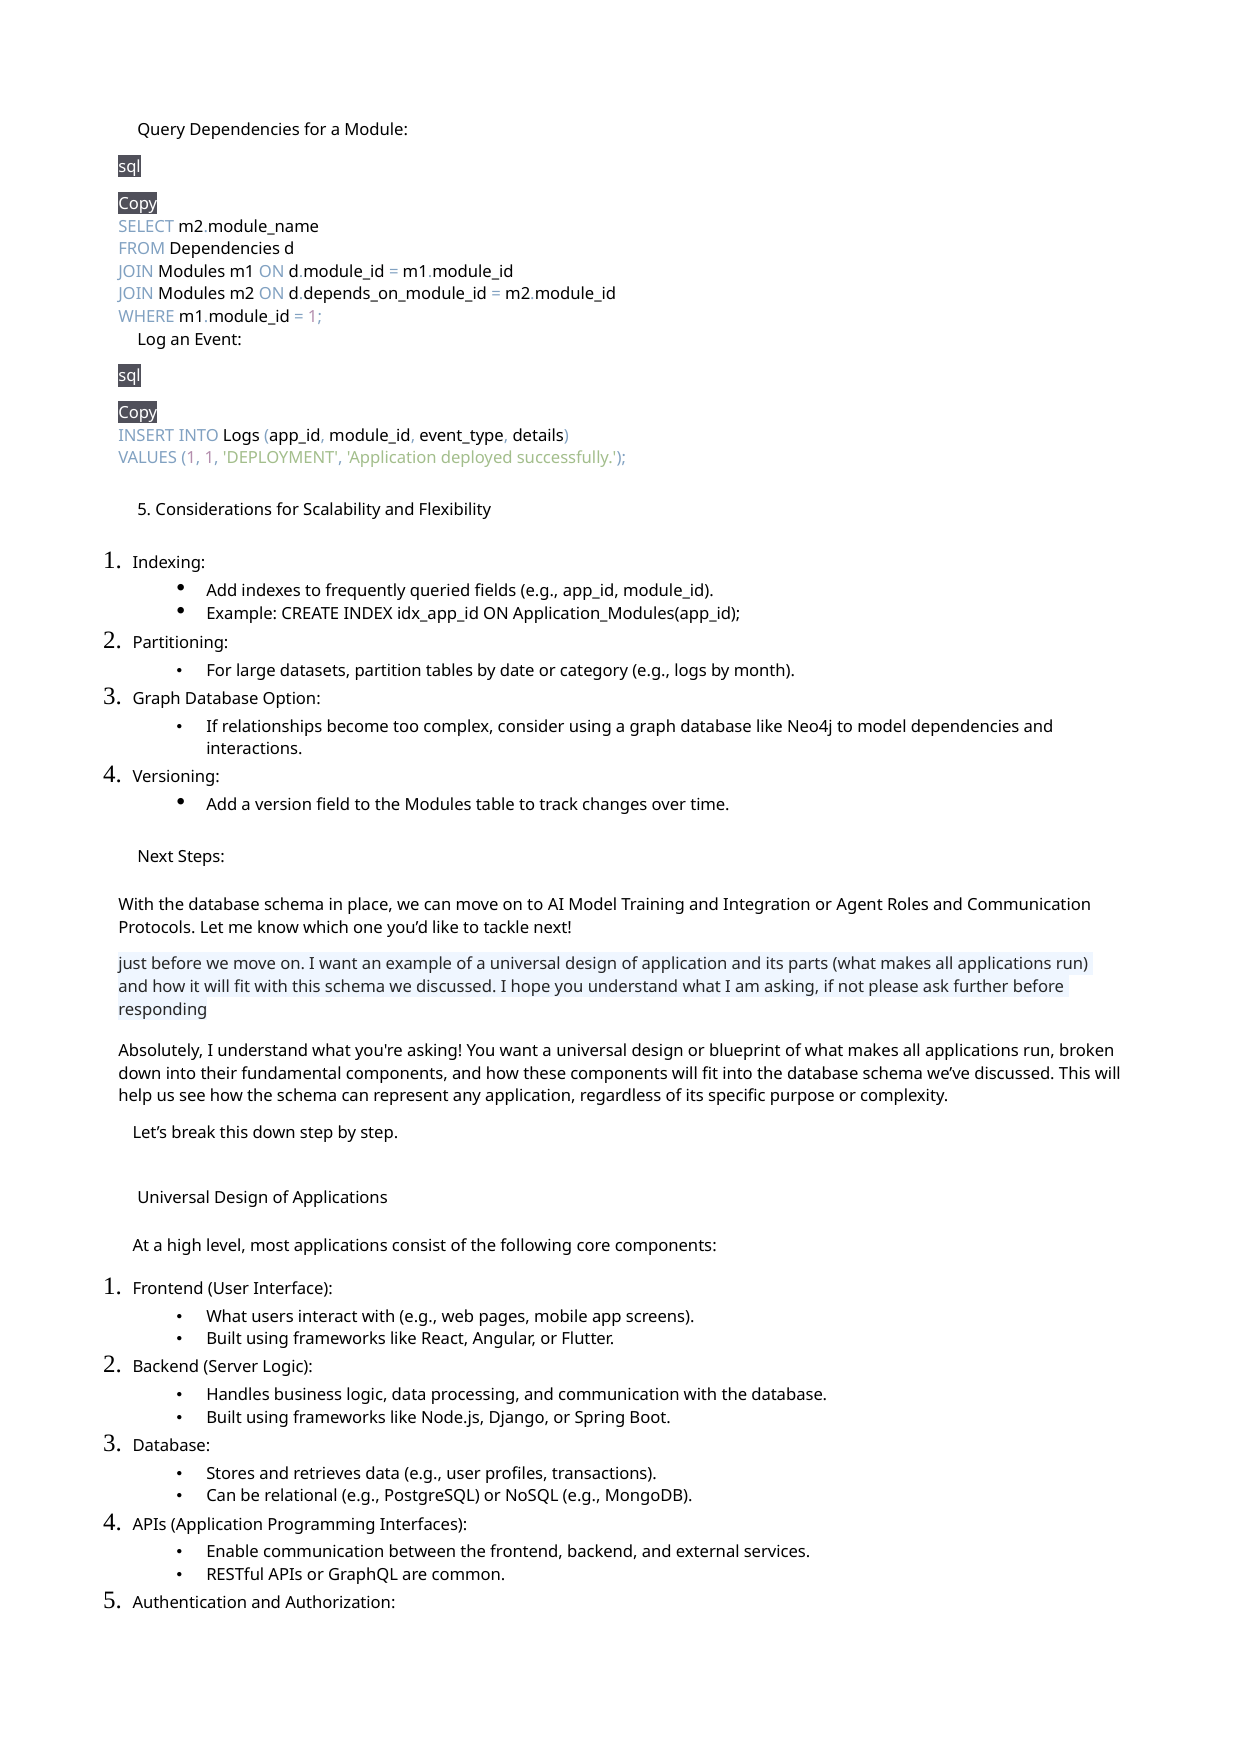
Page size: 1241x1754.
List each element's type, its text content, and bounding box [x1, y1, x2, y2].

text sql [118, 364, 1122, 387]
text VALUES (1, 1, 'DEPLOYMENT', 'Application deployed successfully.'); [118, 446, 1122, 469]
list Graph Database Option: [118, 681, 1122, 710]
list Enable communication between the frontend, backend, and external services. [176, 1540, 1122, 1563]
subtitle Universal Design of Applications [137, 1186, 1122, 1209]
text Let’s break this down step by step. [132, 1121, 1122, 1143]
text WHERE m1.module_id = 1; [118, 305, 1122, 327]
subtitle Next Steps: [137, 845, 1122, 867]
list Stores and retrieves data (e.g., user profiles, transactions). [176, 1462, 1122, 1484]
text With the database schema in place, we can move on to AI Model Training and Integration or Agent Roles and Communication Protocols. Let me know which one you’d like to tackle next! [118, 893, 1122, 938]
text Copy [118, 192, 1122, 214]
text INSERT INTO Logs (app_id, module_id, event_type, details) [118, 423, 1122, 446]
text sql [118, 155, 1122, 177]
list Database: [118, 1428, 1122, 1457]
text JOIN Modules m1 ON d.module_id = m1.module_id [118, 259, 1122, 282]
text Copy [118, 401, 1122, 423]
list Indexing: [118, 545, 1122, 574]
list For large datasets, partition tables by date or category (e.g., logs by month). [176, 658, 1122, 681]
list Frontend (User Interface): [118, 1271, 1122, 1299]
list RESTful APIs or GraphQL are common. [176, 1563, 1122, 1585]
list APIs (Application Programming Interfaces): [118, 1507, 1122, 1536]
list Built using frameworks like Node.js, Django, or Spring Boot. [176, 1406, 1122, 1428]
list Can be relational (e.g., PostgreSQL) or NoSQL (e.g., MongoDB). [176, 1484, 1122, 1507]
list If relationships become too complex, consider using a graph database like Neo4j to model dependencies and interactions. [176, 714, 1122, 759]
text Absolutely, I understand what you're asking! You want a universal design or blueprint of what makes all applications run, broken down into their fundamental components, and how these components will fit into the database schema we’ve discussed. This will help us see how the schema can represent any application, regardless of its specific purpose or complexity. [118, 1039, 1122, 1107]
subtitle Log an Event: [137, 327, 1122, 350]
list Versioning: [118, 759, 1122, 788]
list Handles business logic, data processing, and communication with the database. [176, 1383, 1122, 1406]
subtitle 5. Considerations for Scalability and Flexibility [137, 497, 1122, 520]
list Add a version field to the Modules table to track changes over time. [176, 793, 1122, 816]
list Authentication and Authorization: [118, 1585, 1122, 1614]
list Built using frameworks like React, Angular, or Flutter. [176, 1327, 1122, 1349]
text JOIN Modules m2 ON d.depends_on_module_id = m2.module_id [118, 282, 1122, 305]
list Add indexes to frequently queried fields (e.g., app_id, module_id). [176, 579, 1122, 602]
text FROM Dependencies d [118, 237, 1122, 259]
list What users interact with (e.g., web pages, mobile app screens). [176, 1304, 1122, 1327]
list Example: CREATE INDEX idx_app_id ON Application_Modules(app_id); [176, 602, 1122, 625]
text SELECT m2.module_name [118, 214, 1122, 237]
list Backend (Server Logic): [118, 1349, 1122, 1378]
subtitle Query Dependencies for a Module: [137, 118, 1122, 141]
list Partitioning: [118, 625, 1122, 654]
text just before we move on. I want an example of a universal design of application and its parts (what makes all applications run) and how it will fit with this schema we discussed. I hope you understand what I am asking, if not please ask further before responding [118, 952, 1122, 1020]
text At a high level, most applications consist of the following core components: [132, 1234, 1122, 1257]
